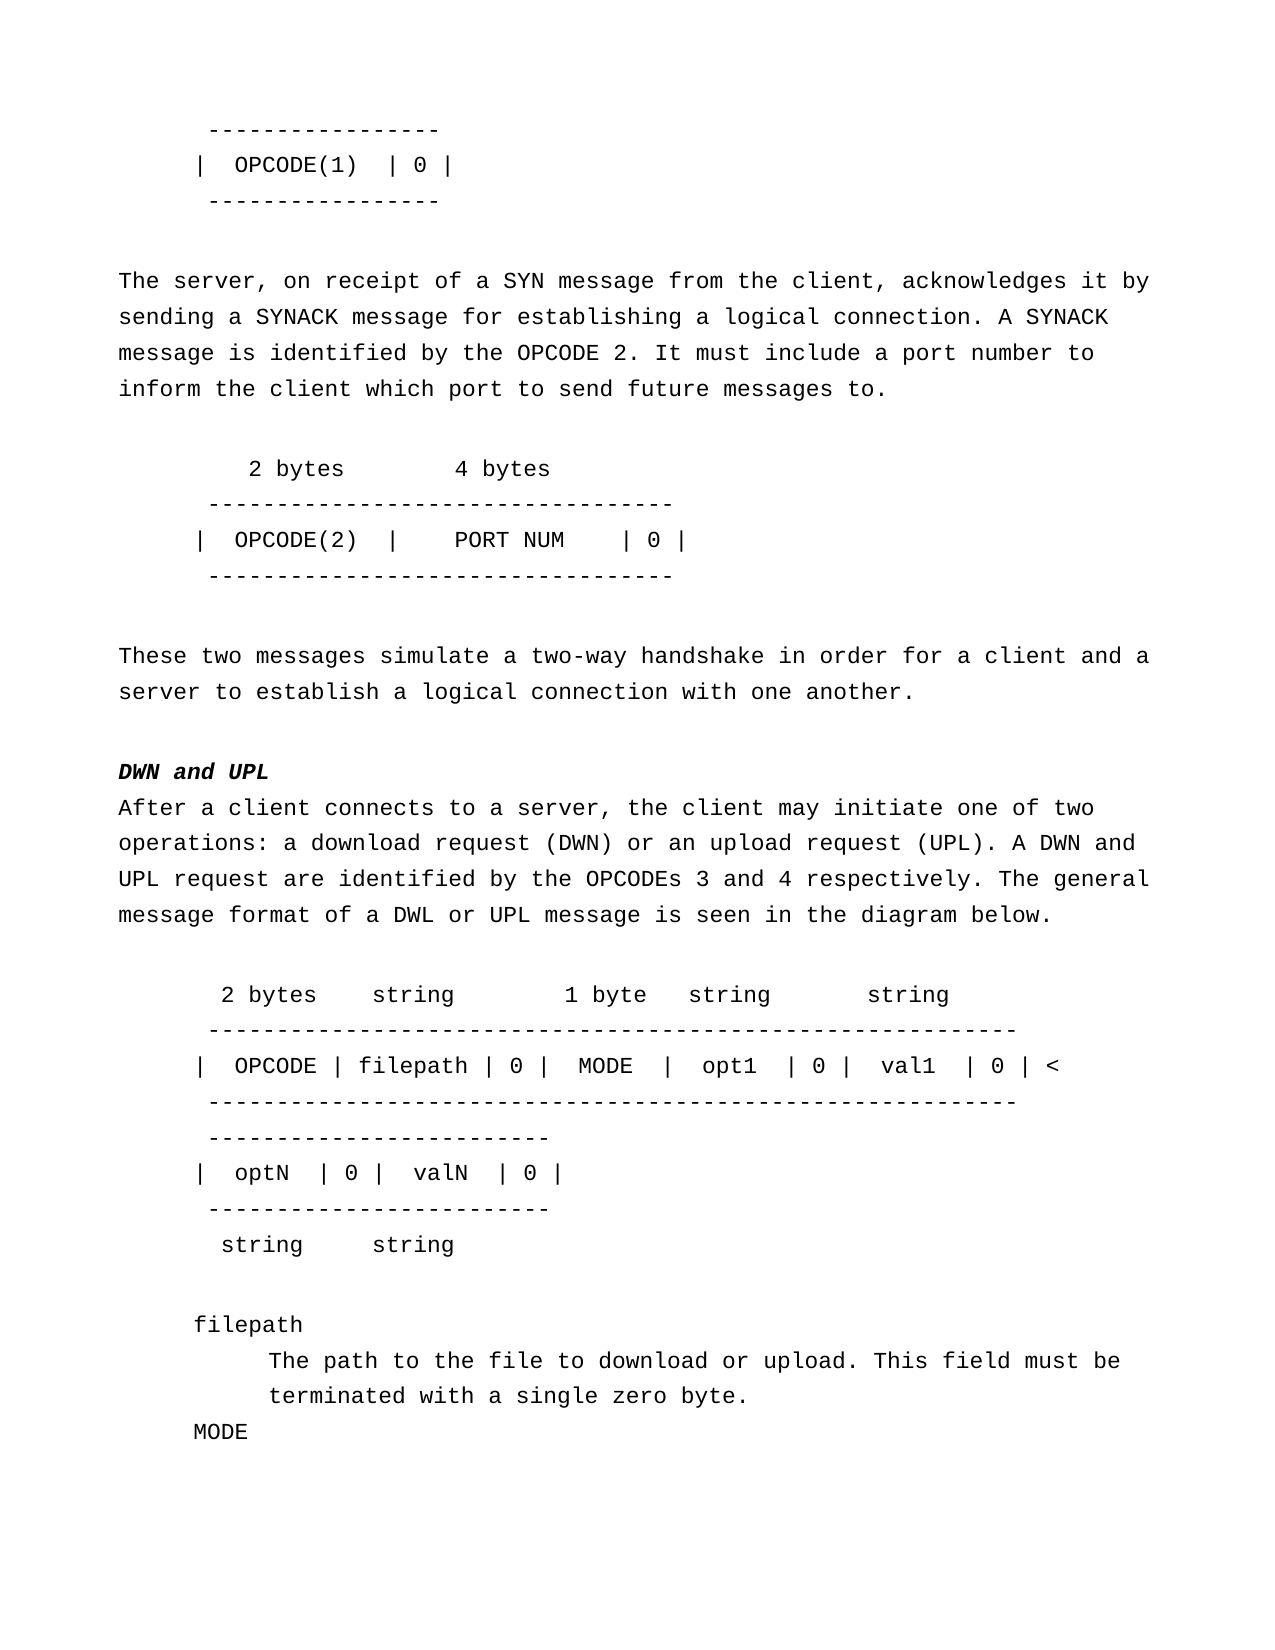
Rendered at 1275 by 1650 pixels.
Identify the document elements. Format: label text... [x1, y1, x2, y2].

text These two messages simulate a two-way handshake in order for a client and a server to establish a logical connection with one another. [118, 644, 1157, 706]
text The server, on receipt of a SYN message from the client, acknowledges it by sending a SYNACK message for establishing a logical connection. A SYNACK message is identified by the OPCODE 2. It must include a port number to inform the client which port to send future messages to. [118, 270, 1157, 403]
subtitle DWN and UPL [118, 760, 1157, 786]
text filepath [193, 1313, 1157, 1339]
text 2 bytes string 1 byte string string ----------------------------------------------------------- | OPCODE | filepath | 0 | MODE | opt1 | 0 | val1 | 0 | < ----------------------------------------------------------- [193, 983, 1157, 1116]
text 2 bytes 4 bytes [193, 457, 1157, 483]
text ----------------- | OPCODE(1) | 0 | ----------------- [193, 118, 1157, 216]
text ---------------------------------- | OPCODE(2) | PORT NUM | 0 | ---------------------------------- [193, 493, 1157, 590]
text After a client connects to a server, the client may initiate one of two operations: a download request (DWN) or an upload request (UPL). A DWN and UPL request are identified by the OPCODEs 3 and 4 respectively. The general message format of a DWL or UPL message is seen in the diagram below. [118, 796, 1157, 929]
text MODE [193, 1421, 1157, 1446]
text ------------------------- | optN | 0 | valN | 0 | ------------------------- [193, 1126, 1157, 1223]
text The path to the file to download or upload. This field must be terminated with a single zero byte. [268, 1349, 1157, 1411]
text string string [193, 1233, 1157, 1259]
